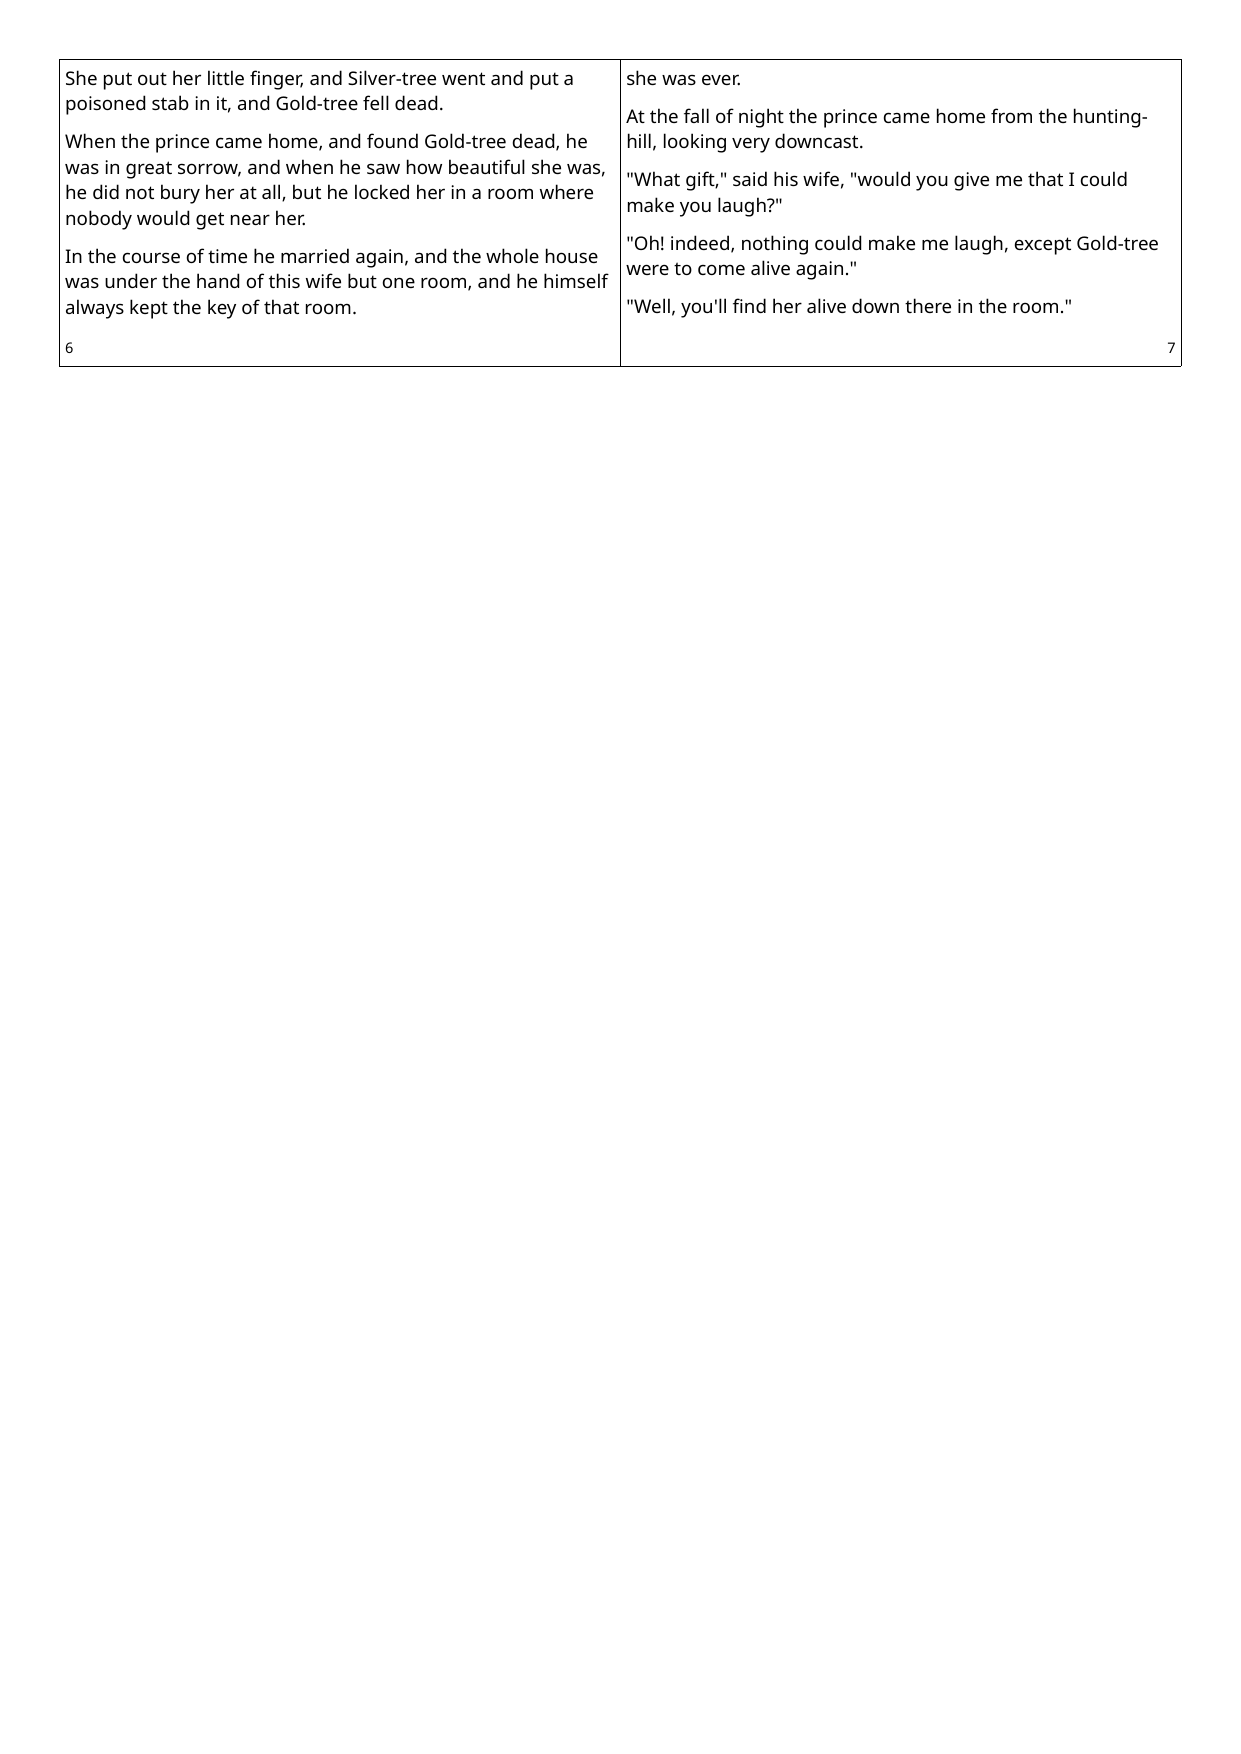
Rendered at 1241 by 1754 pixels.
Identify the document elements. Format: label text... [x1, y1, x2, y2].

table_cell 7 [621, 338, 1181, 366]
table_cell she was ever. At the fall of night the prince came home from the hunting-hill, looking very downcast. "What gift," said his wife, "would you give me that I could make you laugh?" "Oh! indeed, nothing could make me laugh, except Gold-tree were to come alive again." "Well, you'll find her alive down there in the room." [621, 60, 1181, 338]
table_cell She put out her little finger, and Silver-tree went and put a poisoned stab in it, and Gold-tree fell dead. When the prince came home, and found Gold-tree dead, he was in great sorrow, and when he saw how beautiful she was, he did not bury her at all, but he locked her in a room where nobody would get near her. In the course of time he married again, and the whole house was under the hand of this wife but one room, and he himself always kept the key of that room. [60, 60, 620, 338]
table_cell 6 [60, 338, 620, 366]
